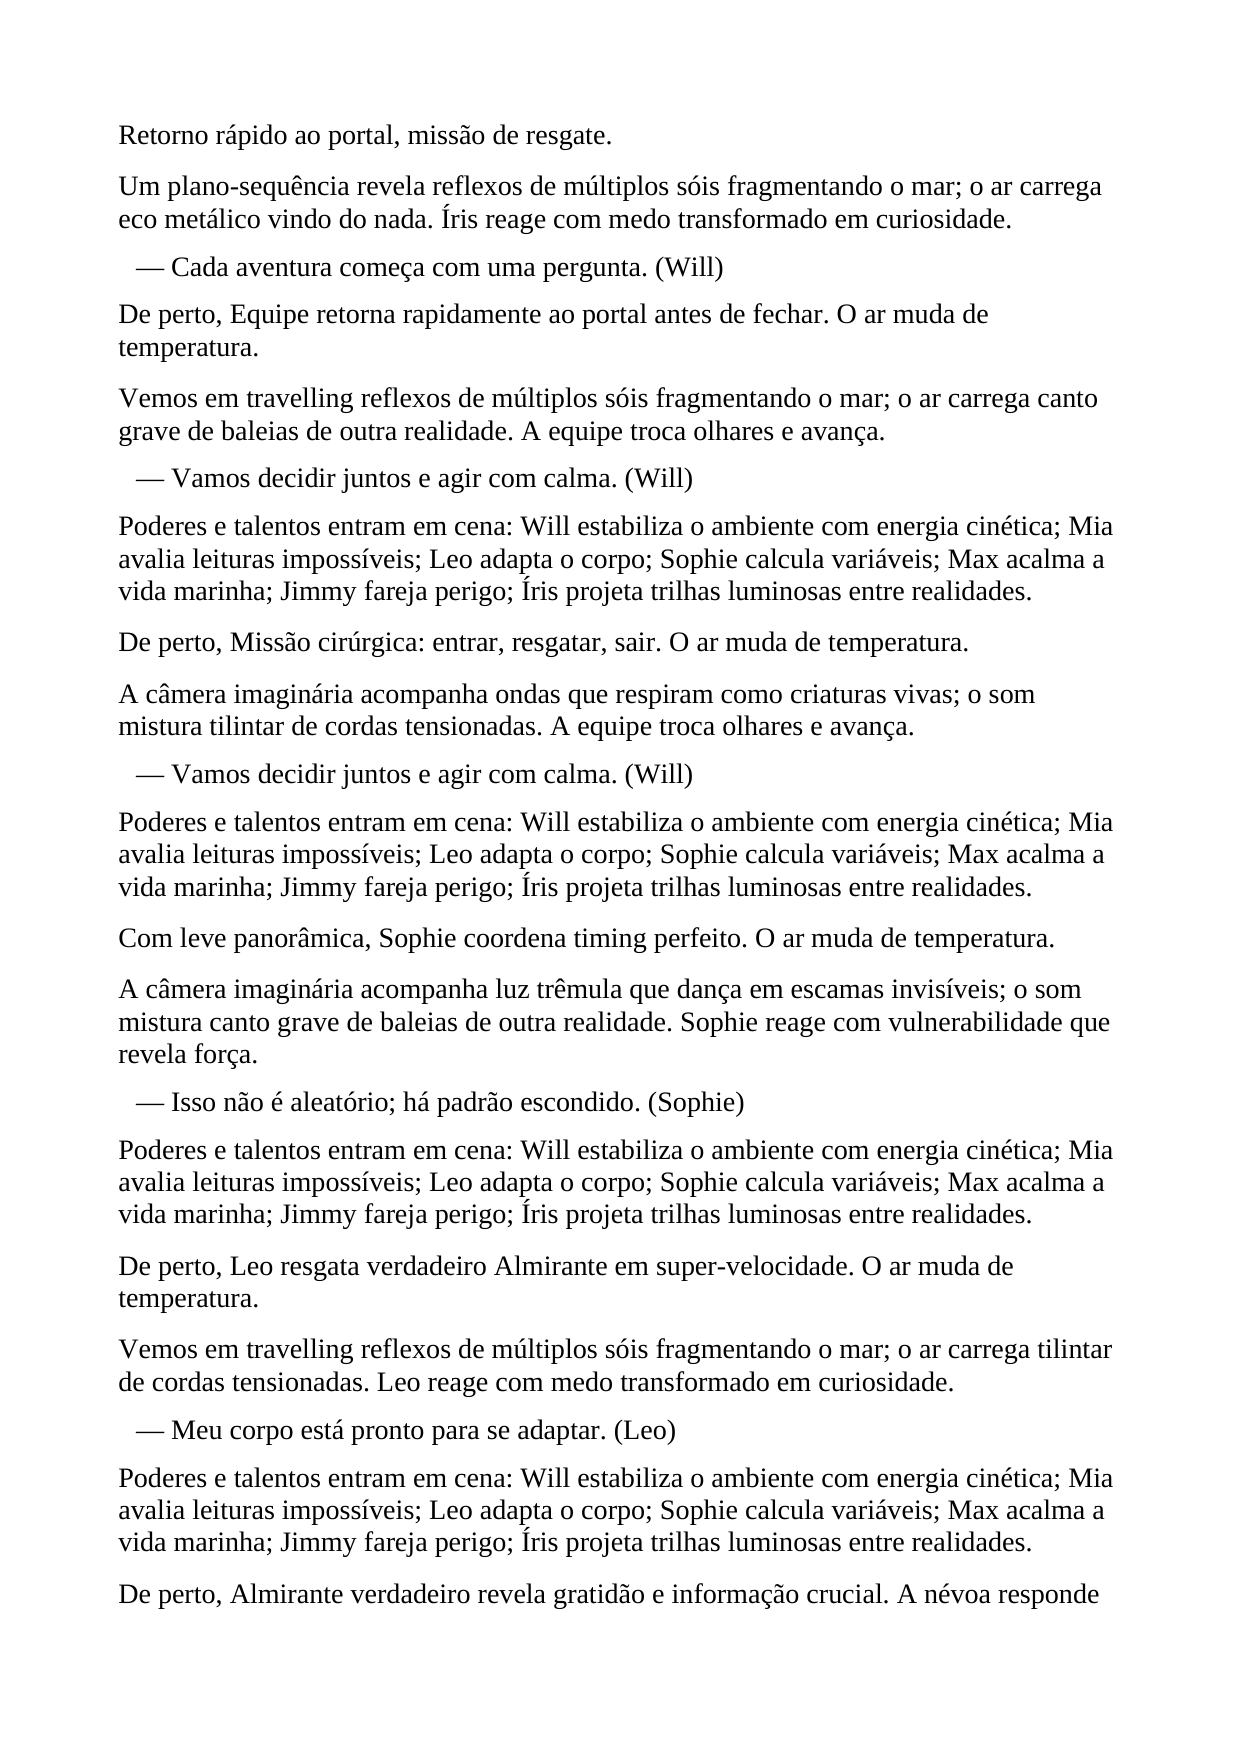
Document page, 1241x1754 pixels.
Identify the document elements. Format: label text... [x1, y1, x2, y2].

text — Meu corpo está pronto para se adaptar. (Leo) [118, 1413, 1122, 1445]
text A câmera imaginária acompanha luz trêmula que dança em escamas invisíveis; o som mistura canto grave de baleias de outra realidade. Sophie reage com vulnerabilidade que revela força. [118, 972, 1122, 1069]
text — Vamos decidir juntos e agir com calma. (Will) [118, 757, 1122, 789]
text A câmera imaginária acompanha ondas que respiram como criaturas vivas; o som mistura tilintar de cordas tensionadas. A equipe troca olhares e avança. [118, 677, 1122, 742]
text Retorno rápido ao portal, missão de resgate. [118, 118, 1122, 151]
text De perto, Equipe retorna rapidamente ao portal antes de fechar. O ar muda de temperatura. [118, 297, 1122, 362]
text Um plano-sequência revela reflexos de múltiplos sóis fragmentando o mar; o ar carrega eco metálico vindo do nada. Íris reage com medo transformado em curiosidade. [118, 169, 1122, 234]
text De perto, Missão cirúrgica: entrar, resgatar, sair. O ar muda de temperatura. [118, 625, 1122, 658]
text De perto, Almirante verdadeiro revela gratidão e informação crucial. A névoa responde [118, 1577, 1122, 1609]
text Poderes e talentos entram em cena: Will estabiliza o ambiente com energia cinética; Mia avalia leituras impossíveis; Leo adapta o corpo; Sophie calcula variáveis; Max acalma a vida marinha; Jimmy fareja perigo; Íris projeta trilhas luminosas entre realidades. [118, 509, 1122, 606]
text Poderes e talentos entram em cena: Will estabiliza o ambiente com energia cinética; Mia avalia leituras impossíveis; Leo adapta o corpo; Sophie calcula variáveis; Max acalma a vida marinha; Jimmy fareja perigo; Íris projeta trilhas luminosas entre realidades. [118, 1133, 1122, 1230]
text De perto, Leo resgata verdadeiro Almirante em super-velocidade. O ar muda de temperatura. [118, 1249, 1122, 1314]
text Vemos em travelling reflexos de múltiplos sóis fragmentando o mar; o ar carrega canto grave de baleias de outra realidade. A equipe troca olhares e avança. [118, 381, 1122, 446]
text — Cada aventura começa com uma pergunta. (Will) [118, 250, 1122, 282]
text Poderes e talentos entram em cena: Will estabiliza o ambiente com energia cinética; Mia avalia leituras impossíveis; Leo adapta o corpo; Sophie calcula variáveis; Max acalma a vida marinha; Jimmy fareja perigo; Íris projeta trilhas luminosas entre realidades. [118, 1461, 1122, 1558]
text Com leve panorâmica, Sophie coordena timing perfeito. O ar muda de temperatura. [118, 921, 1122, 953]
text Poderes e talentos entram em cena: Will estabiliza o ambiente com energia cinética; Mia avalia leituras impossíveis; Leo adapta o corpo; Sophie calcula variáveis; Max acalma a vida marinha; Jimmy fareja perigo; Íris projeta trilhas luminosas entre realidades. [118, 805, 1122, 902]
text — Vamos decidir juntos e agir com calma. (Will) [118, 461, 1122, 494]
text Vemos em travelling reflexos de múltiplos sóis fragmentando o mar; o ar carrega tilintar de cordas tensionadas. Leo reage com medo transformado em curiosidade. [118, 1333, 1122, 1397]
text — Isso não é aleatório; há padrão escondido. (Sophie) [118, 1085, 1122, 1117]
